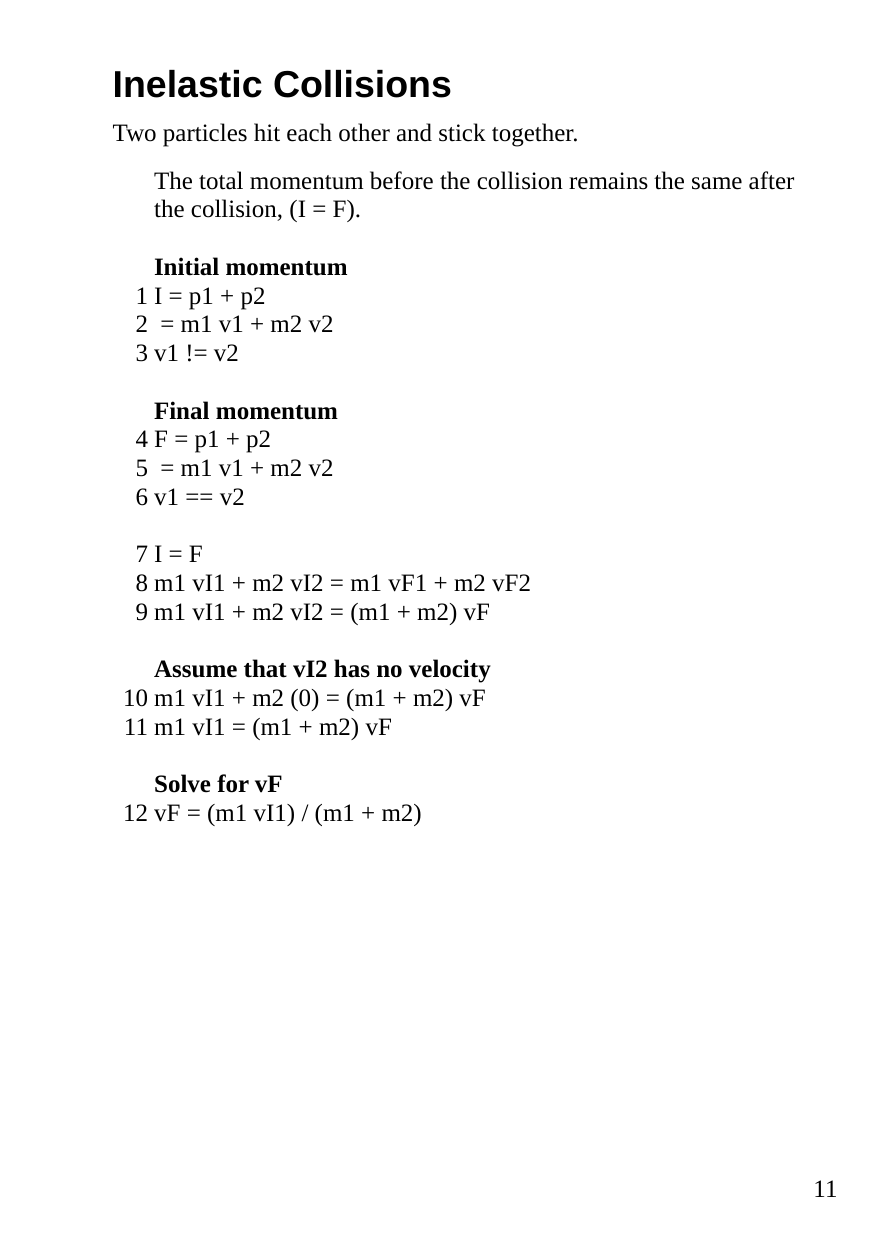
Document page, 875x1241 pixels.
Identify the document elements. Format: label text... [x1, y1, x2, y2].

table_cell [151, 223, 809, 252]
table_header [106, 166, 151, 223]
table_cell Initial momentum [151, 252, 809, 281]
table_cell [106, 827, 151, 856]
table_cell [106, 367, 151, 396]
table_cell = m1 v1 + m2 v2 [151, 453, 809, 482]
table_cell [106, 655, 151, 683]
table_cell 4 [106, 425, 151, 453]
table_cell 8 [106, 568, 151, 597]
table_cell [106, 626, 151, 654]
table_cell Solve for vF [151, 770, 809, 798]
table_cell vF = (m1 vI1) / (m1 + m2) [151, 798, 809, 827]
table_cell = m1 v1 + m2 v2 [151, 310, 809, 338]
text Two particles hit each other and stick together. [112, 118, 837, 147]
table_cell [106, 223, 151, 252]
table_header The total momentum before the collision remains the same after the collision, (I = F). [151, 166, 809, 223]
table_cell 5 [106, 453, 151, 482]
table_cell [151, 827, 809, 856]
table_cell 11 [106, 712, 151, 741]
table_cell [151, 511, 809, 539]
table_cell [106, 511, 151, 539]
table_cell 3 [106, 338, 151, 367]
table_cell 9 [106, 597, 151, 626]
table_cell I = p1 + p2 [151, 281, 809, 309]
table_cell m1 vI1 + m2 vI2 = (m1 + m2) vF [151, 597, 809, 626]
table_cell Final momentum [151, 396, 809, 424]
table_cell [106, 396, 151, 424]
table_cell m1 vI1 + m2 vI2 = m1 vF1 + m2 vF2 [151, 568, 809, 597]
table_cell Assume that vI2 has no velocity [151, 655, 809, 683]
table_cell 7 [106, 540, 151, 568]
table_cell 12 [106, 798, 151, 827]
table_cell v1 != v2 [151, 338, 809, 367]
table_cell F = p1 + p2 [151, 425, 809, 453]
table_cell m1 vI1 = (m1 + m2) vF [151, 712, 809, 741]
table_cell [106, 770, 151, 798]
table_cell [151, 367, 809, 396]
table_cell I = F [151, 540, 809, 568]
table_cell [106, 741, 151, 769]
table_cell [151, 741, 809, 769]
table_cell [151, 626, 809, 654]
table_cell 1 [106, 281, 151, 309]
table_cell 6 [106, 482, 151, 511]
table_cell v1 == v2 [151, 482, 809, 511]
table_cell 2 [106, 310, 151, 338]
table_cell m1 vI1 + m2 (0) = (m1 + m2) vF [151, 683, 809, 712]
table_cell 10 [106, 683, 151, 712]
table_cell [106, 252, 151, 281]
subtitle Inelastic Collisions [112, 62, 837, 106]
